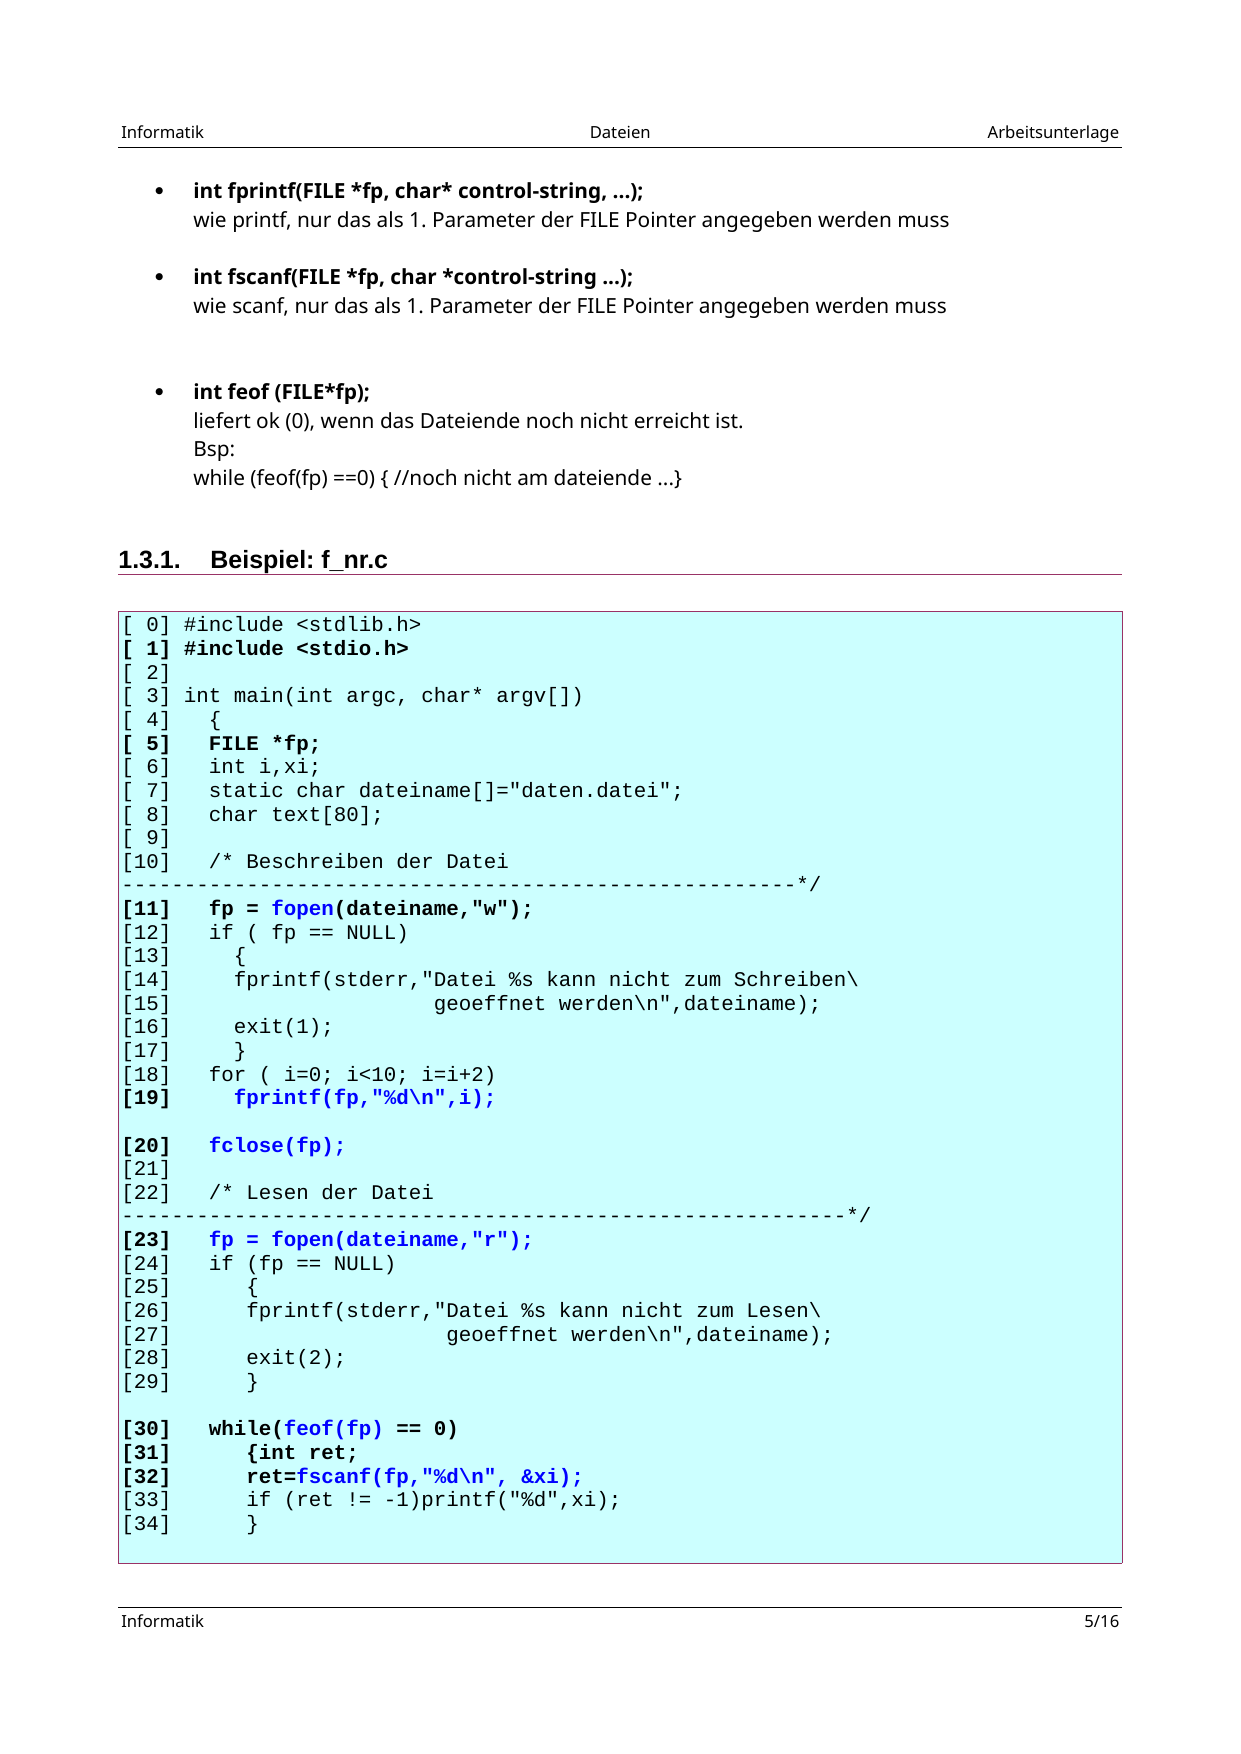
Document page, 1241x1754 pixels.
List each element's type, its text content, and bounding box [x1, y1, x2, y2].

text [119, 1533, 1122, 1563]
text [12] if ( fp == NULL) [119, 919, 1122, 942]
list int fprintf(FILE *fp, char* control-string, ...); wie printf, nur das als 1. Parameter der FILE Pointer angegeben werden muss [156, 176, 1122, 233]
text [17] } [119, 1037, 1122, 1061]
text [30] while(feof(fp) == 0) [119, 1392, 1122, 1439]
text [ 4] { [119, 706, 1122, 729]
text [ 1] #include <stdio.h> [119, 635, 1122, 659]
text [ 3] int main(int argc, char* argv[]) [119, 682, 1122, 706]
text [24] if (fp == NULL) [119, 1250, 1122, 1273]
text [23] fp = fopen(dateiname,"r"); [119, 1226, 1122, 1250]
text [ 5] FILE *fp; [119, 729, 1122, 753]
text [ 7] static char dateiname[]="daten.datei"; [119, 777, 1122, 801]
text [21] [119, 1155, 1122, 1179]
text [18] for ( i=0; i<10; i=i+2) [119, 1061, 1122, 1084]
text [29] } [119, 1368, 1122, 1392]
text [32] ret=fscanf(fp,"%d\n", &xi); [119, 1463, 1122, 1486]
text [34] } [119, 1510, 1122, 1533]
text [33] if (ret != -1)printf("%d",xi); [119, 1486, 1122, 1510]
text [28] exit(2); [119, 1344, 1122, 1368]
text [14] fprintf(stderr,"Datei %s kann nicht zum Schreiben\ [119, 966, 1122, 990]
text [ 0] #include <stdlib.h> [119, 612, 1122, 635]
text [ 2] [119, 659, 1122, 682]
text [20] fclose(fp); [119, 1132, 1122, 1155]
subtitle Beispiel: f_nr.c [118, 545, 1122, 574]
text [31] {int ret; [119, 1439, 1122, 1463]
list int feof (FILE*fp); liefert ok (0), wenn das Dateiende noch nicht erreicht ist. Bsp: while (feof(fp) ==0) { //noch nicht am dateiende ...} [156, 377, 1122, 491]
text [11] fp = fopen(dateiname,"w"); [119, 895, 1122, 919]
text [15] geoeffnet werden\n",dateiname); [119, 990, 1122, 1013]
text [22] /* Lesen der Datei ----------------------------------------------------------*/ [119, 1179, 1122, 1226]
text [16] exit(1); [119, 1013, 1122, 1037]
text [10] /* Beschreiben der Datei ------------------------------------------------------*/ [119, 848, 1122, 895]
text [19] fprintf(fp,"%d\n",i); [119, 1084, 1122, 1132]
text [ 6] int i,xi; [119, 753, 1122, 777]
text [ 9] [119, 824, 1122, 848]
text [13] { [119, 942, 1122, 966]
text [25] { [119, 1273, 1122, 1297]
text [ 8] char text[80]; [119, 801, 1122, 824]
list int fscanf(FILE *fp, char *control-string ...); wie scanf, nur das als 1. Parameter der FILE Pointer angegeben werden muss [156, 262, 1122, 319]
text [26] fprintf(stderr,"Datei %s kann nicht zum Lesen\ [119, 1297, 1122, 1321]
text [27] geoeffnet werden\n",dateiname); [119, 1321, 1122, 1344]
